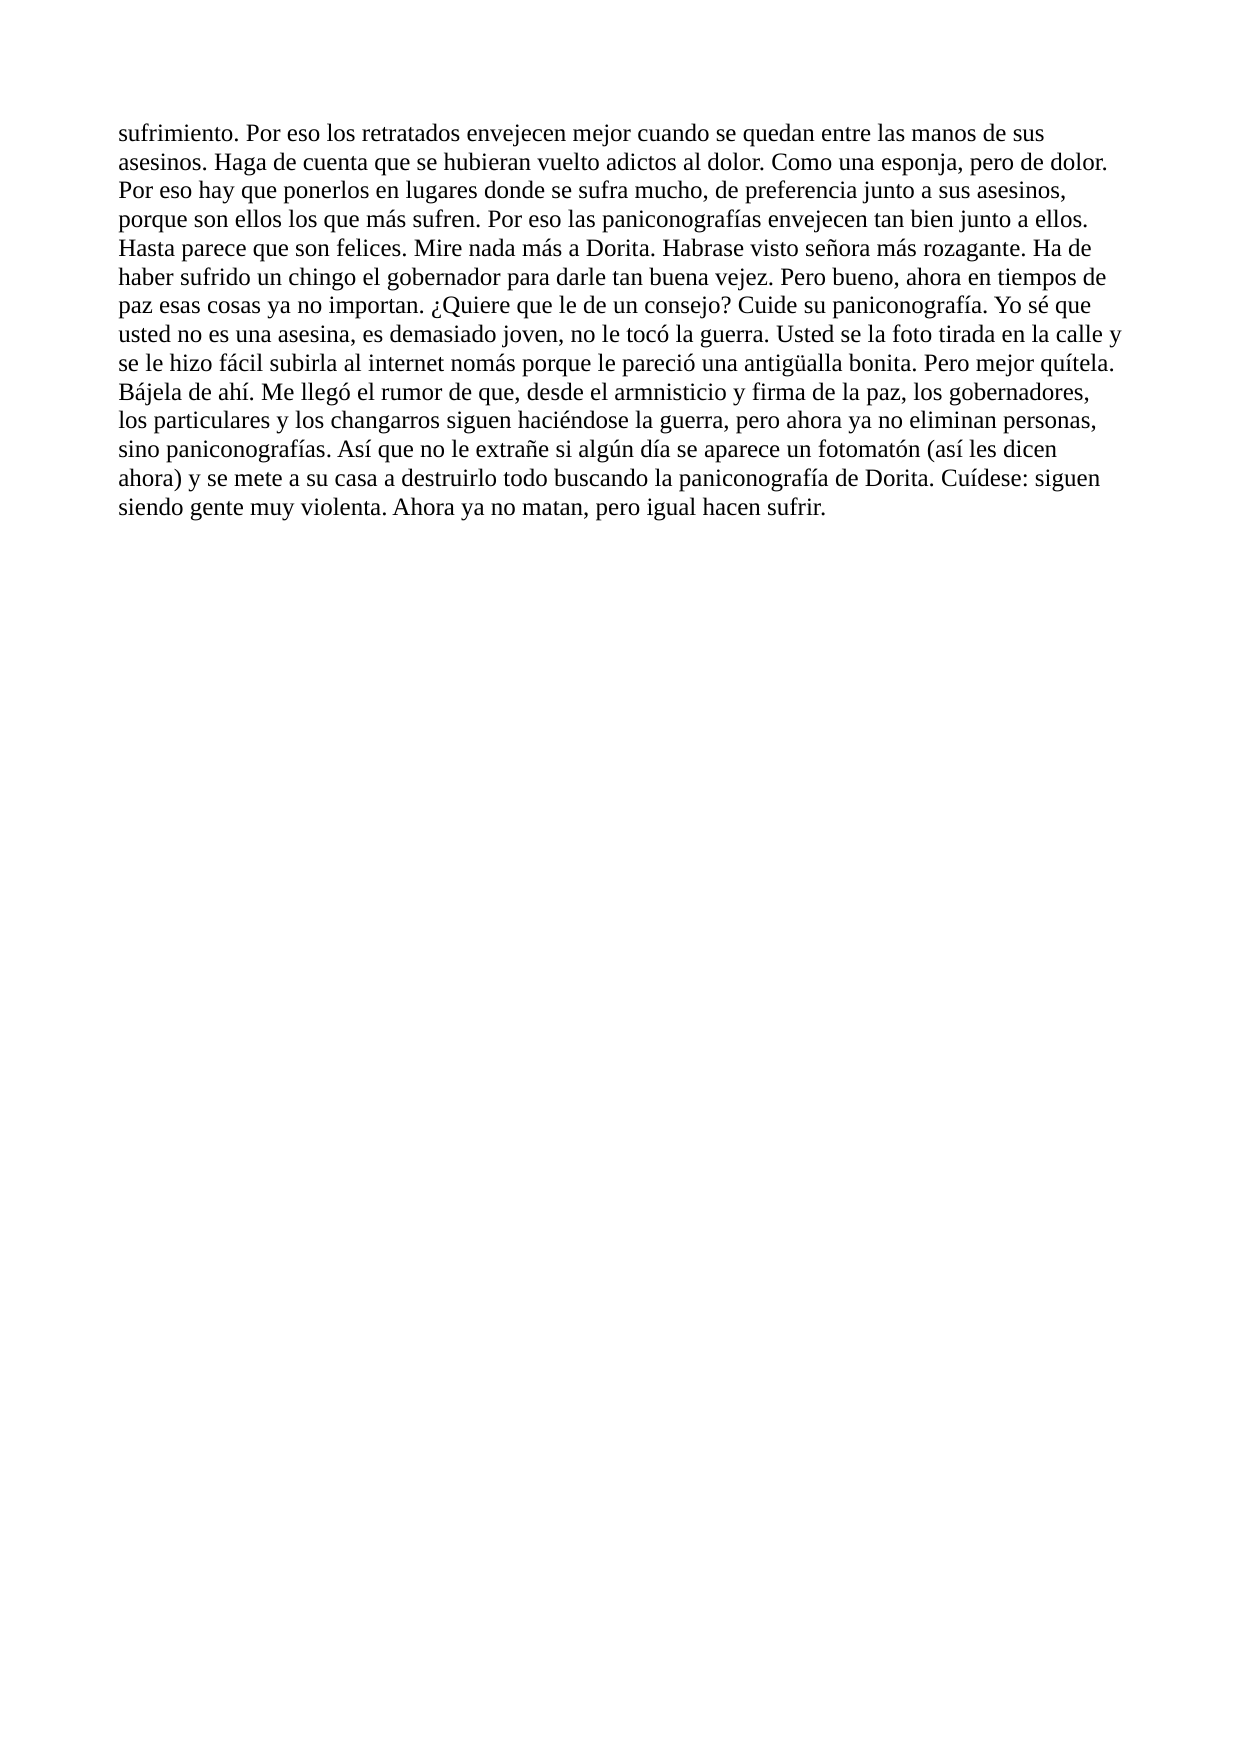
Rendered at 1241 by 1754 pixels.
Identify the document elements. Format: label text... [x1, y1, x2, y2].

text sufrimiento. Por eso los retratados envejecen mejor cuando se quedan entre las manos de sus asesinos. Haga de cuenta que se hubieran vuelto adictos al dolor. Como una esponja, pero de dolor. Por eso hay que ponerlos en lugares donde se sufra mucho, de preferencia junto a sus asesinos, porque son ellos los que más sufren. Por eso las paniconografías envejecen tan bien junto a ellos. Hasta parece que son felices. Mire nada más a Dorita. Habrase visto señora más rozagante. Ha de haber sufrido un chingo el gobernador para darle tan buena vejez. Pero bueno, ahora en tiempos de paz esas cosas ya no importan. ¿Quiere que le de un consejo? Cuide su paniconografía. Yo sé que usted no es una asesina, es demasiado joven, no le tocó la guerra. Usted se la foto tirada en la calle y se le hizo fácil subirla al internet nomás porque le pareció una antigüalla bonita. Pero mejor quítela. Bájela de ahí. Me llegó el rumor de que, desde el armnisticio y firma de la paz, los gobernadores, los particulares y los changarros siguen haciéndose la guerra, pero ahora ya no eliminan personas, sino paniconografías. Así que no le extrañe si algún día se aparece un fotomatón (así les dicen ahora) y se mete a su casa a destruirlo todo buscando la paniconografía de Dorita. Cuídese: siguen siendo gente muy violenta. Ahora ya no matan, pero igual hacen sufrir. [118, 118, 1122, 521]
